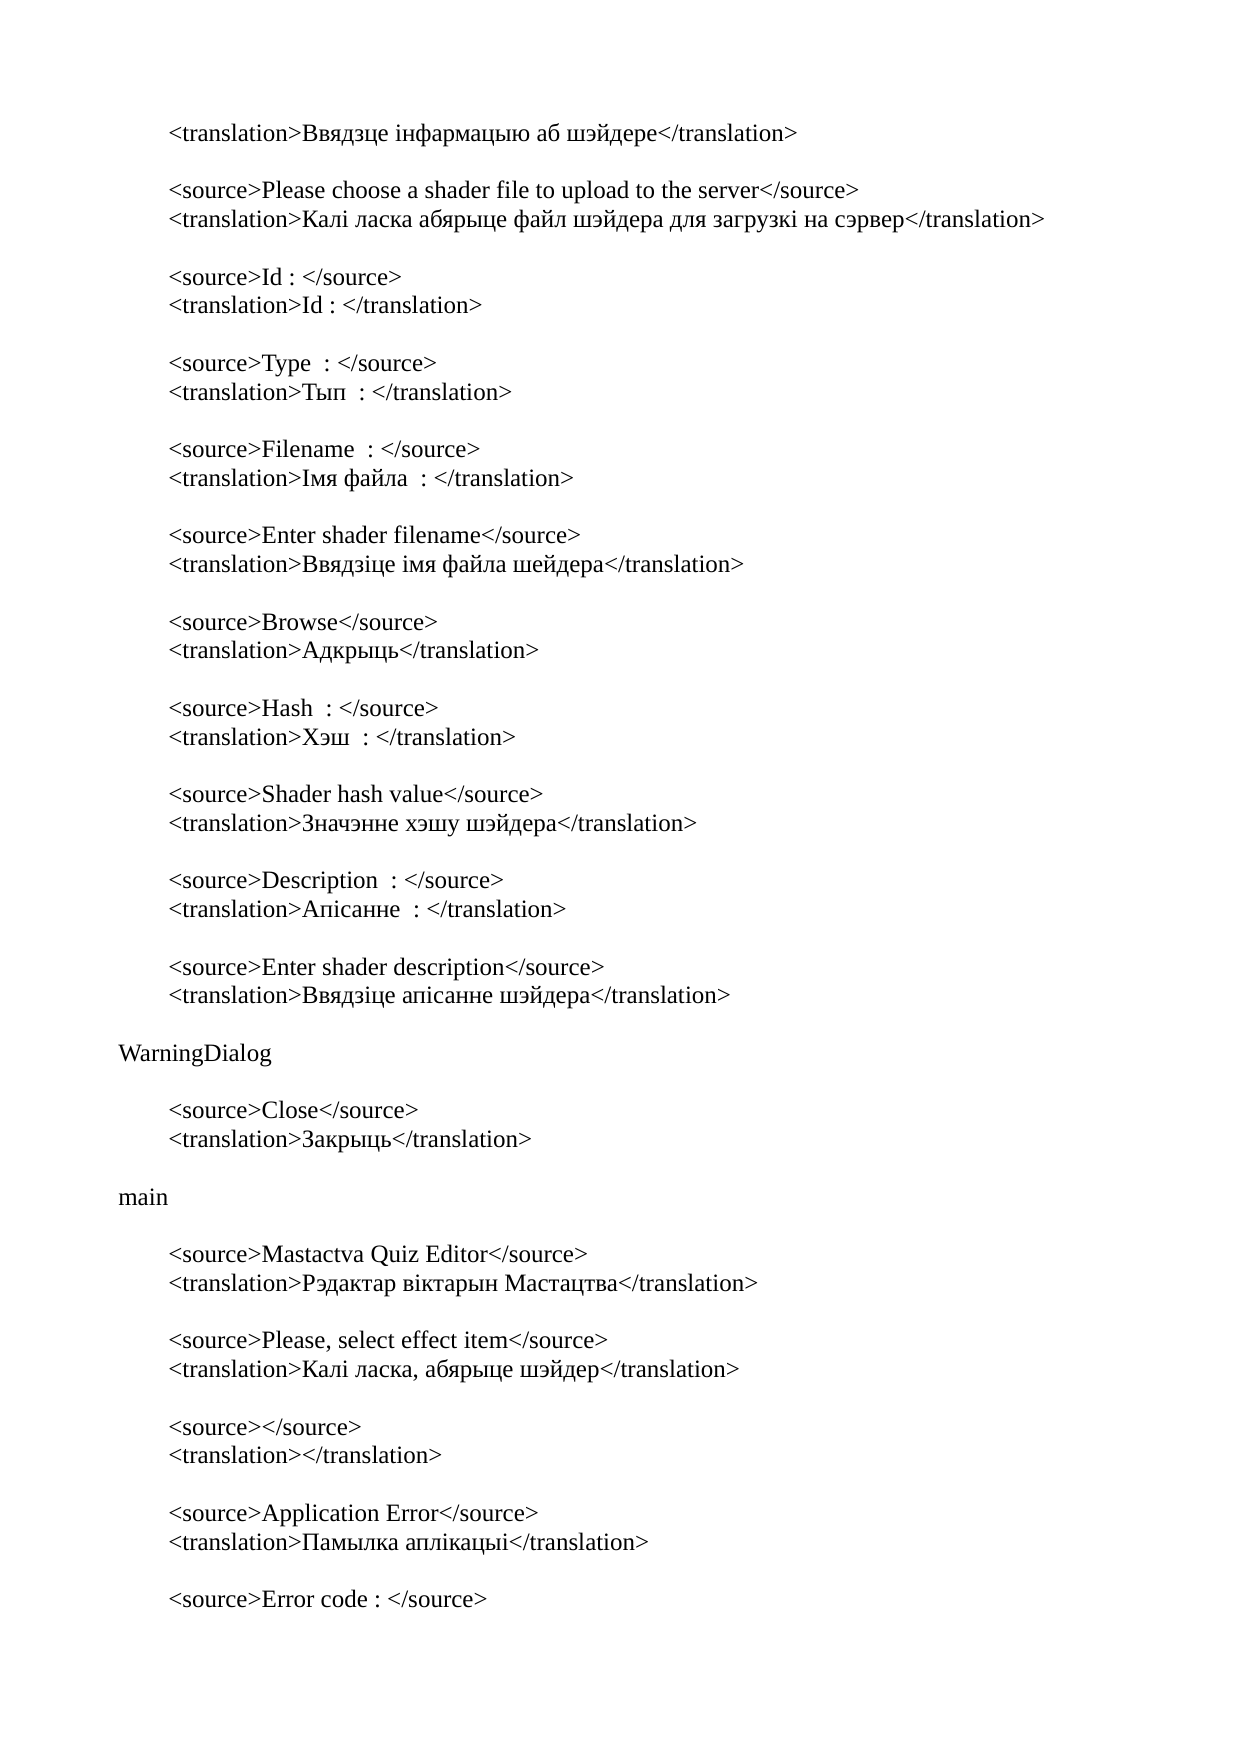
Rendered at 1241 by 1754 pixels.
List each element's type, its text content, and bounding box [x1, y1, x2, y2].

text <translation></translation> <source>Application Error</source> [118, 1441, 1122, 1527]
text <translation>Ввядзіце апісанне шэйдера</translation> WarningDialog <source>Close</source> [118, 981, 1122, 1124]
text <translation>Закрыць</translation> main <source>Mastactva Quiz Editor</source> [118, 1124, 1122, 1268]
text <translation>Id : </translation> <source>Type : </source> [118, 291, 1122, 377]
text <translation>Значэнне хэшу шэйдера</translation> <source>Description : </source> [118, 808, 1122, 894]
text <translation>Памылка аплікацыі</translation> <source>Error code : </source> [118, 1527, 1122, 1613]
text <translation>Калі ласка абярыце файл шэйдера для загрузкі на сэрвер</translation> <source>Id : </source> [118, 204, 1122, 291]
text <translation>Ввядзіце імя файла шейдера</translation> <source>Browse</source> [118, 549, 1122, 636]
text <translation>Рэдактар віктарын Мастацтва</translation> <source>Please, select effect item</source> [118, 1268, 1122, 1354]
text <translation>Тып : </translation> <source>Filename : </source> [118, 377, 1122, 463]
text <translation>Імя файла : </translation> <source>Enter shader filename</source> [118, 463, 1122, 549]
text <translation>Адкрыць</translation> <source>Hash : </source> [118, 636, 1122, 722]
text <translation>Ввядзце інфармацыю аб шэйдере</translation> <source>Please choose a shader file to upload to the server</source> [118, 118, 1122, 204]
text <translation>Апісанне : </translation> <source>Enter shader description</source> [118, 894, 1122, 981]
text <translation>Хэш : </translation> <source>Shader hash value</source> [118, 722, 1122, 808]
text <translation>Калі ласка, абярыце шэйдер</translation> <source></source> [118, 1354, 1122, 1441]
